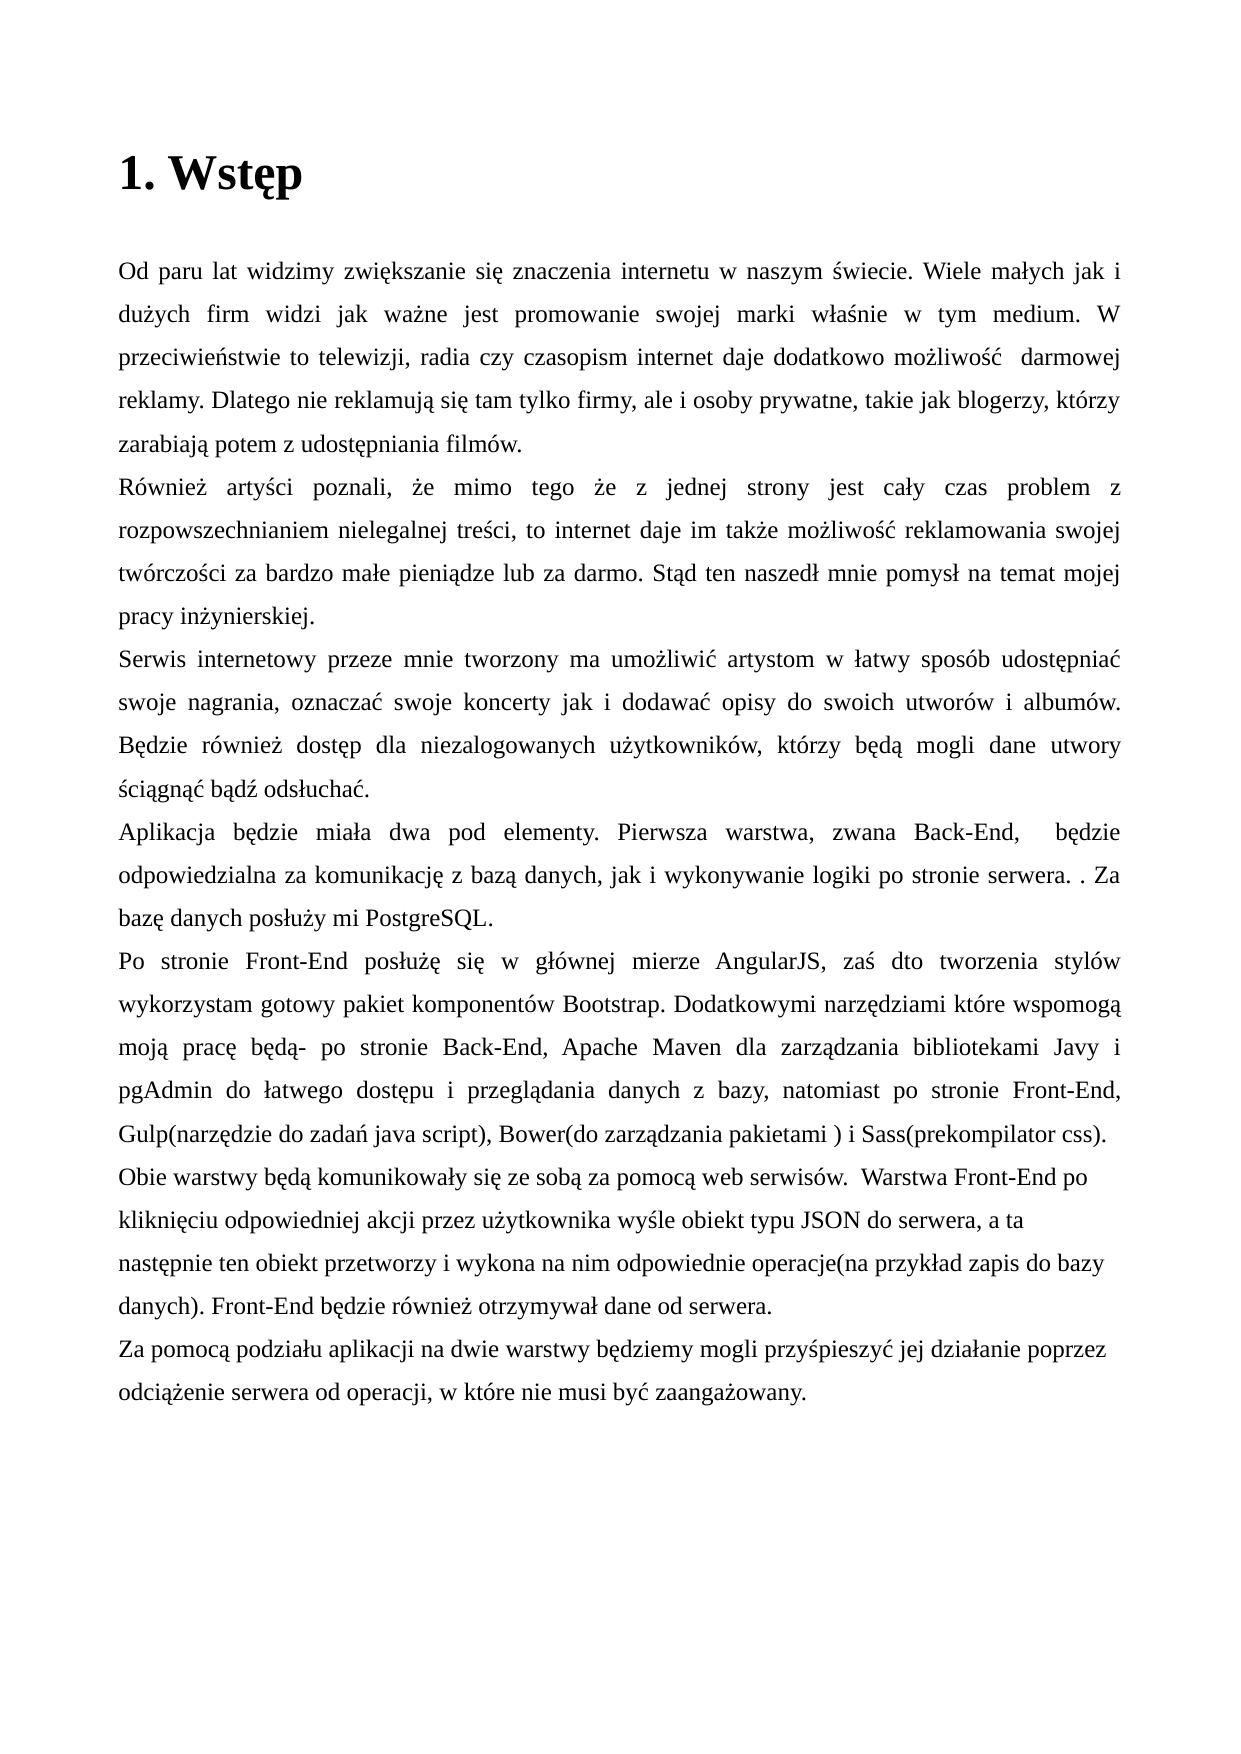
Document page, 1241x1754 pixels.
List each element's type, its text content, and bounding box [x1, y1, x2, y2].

text Za pomocą podziału aplikacji na dwie warstwy będziemy mogli przyśpieszyć jej działanie poprzez odciążenie serwera od operacji, w które nie musi być zaangażowany. [118, 1334, 1122, 1406]
text Obie warstwy będą komunikowały się ze sobą za pomocą web serwisów. Warstwa Front-End po kliknięciu odpowiedniej akcji przez użytkownika wyśle obiekt typu JSON do serwera, a ta następnie ten obiekt przetworzy i wykona na nim odpowiednie operacje(na przykład zapis do bazy danych). Front-End będzie również otrzymywał dane od serwera. [118, 1162, 1122, 1320]
text Po stronie Front-End posłużę się w głównej mierze AngularJS, zaś dto tworzenia stylów wykorzystam gotowy pakiet komponentów Bootstrap. Dodatkowymi narzędziami które wspomogą moją pracę będą- po stronie Back-End, Apache Maven dla zarządzania bibliotekami Javy i pgAdmin do łatwego dostępu i przeglądania danych z bazy, natomiast po stronie Front-End, Gulp(narzędzie do zadań java script), Bower(do zarządzania pakietami ) i Sass(prekompilator css). [118, 946, 1122, 1147]
text Serwis internetowy przeze mnie tworzony ma umożliwić artystom w łatwy sposób udostępniać swoje nagrania, oznaczać swoje koncerty jak i dodawać opisy do swoich utworów i albumów. Będzie również dostęp dla niezalogowanych użytkowników, którzy będą mogli dane utwory ściągnąć bądź odsłuchać. [118, 644, 1122, 802]
text Aplikacja będzie miała dwa pod elementy. Pierwsza warstwa, zwana Back-End, będzie odpowiedzialna za komunikację z bazą danych, jak i wykonywanie logiki po stronie serwera. . Za bazę danych posłuży mi PostgreSQL. [118, 817, 1122, 932]
text Od paru lat widzimy zwiększanie się znaczenia internetu w naszym świecie. Wiele małych jak i dużych firm widzi jak ważne jest promowanie swojej marki właśnie w tym medium. W przeciwieństwie to telewizji, radia czy czasopism internet daje dodatkowo możliwość darmowej reklamy. Dlatego nie reklamują się tam tylko firmy, ale i osoby prywatne, takie jak blogerzy, którzy zarabiają potem z udostępniania filmów. [118, 256, 1122, 457]
subtitle 1. Wstęp [118, 143, 1122, 201]
text Również artyści poznali, że mimo tego że z jednej strony jest cały czas problem z rozpowszechnianiem nielegalnej treści, to internet daje im także możliwość reklamowania swojej twórczości za bardzo małe pieniądze lub za darmo. Stąd ten naszedł mnie pomysł na temat mojej pracy inżynierskiej. [118, 472, 1122, 630]
